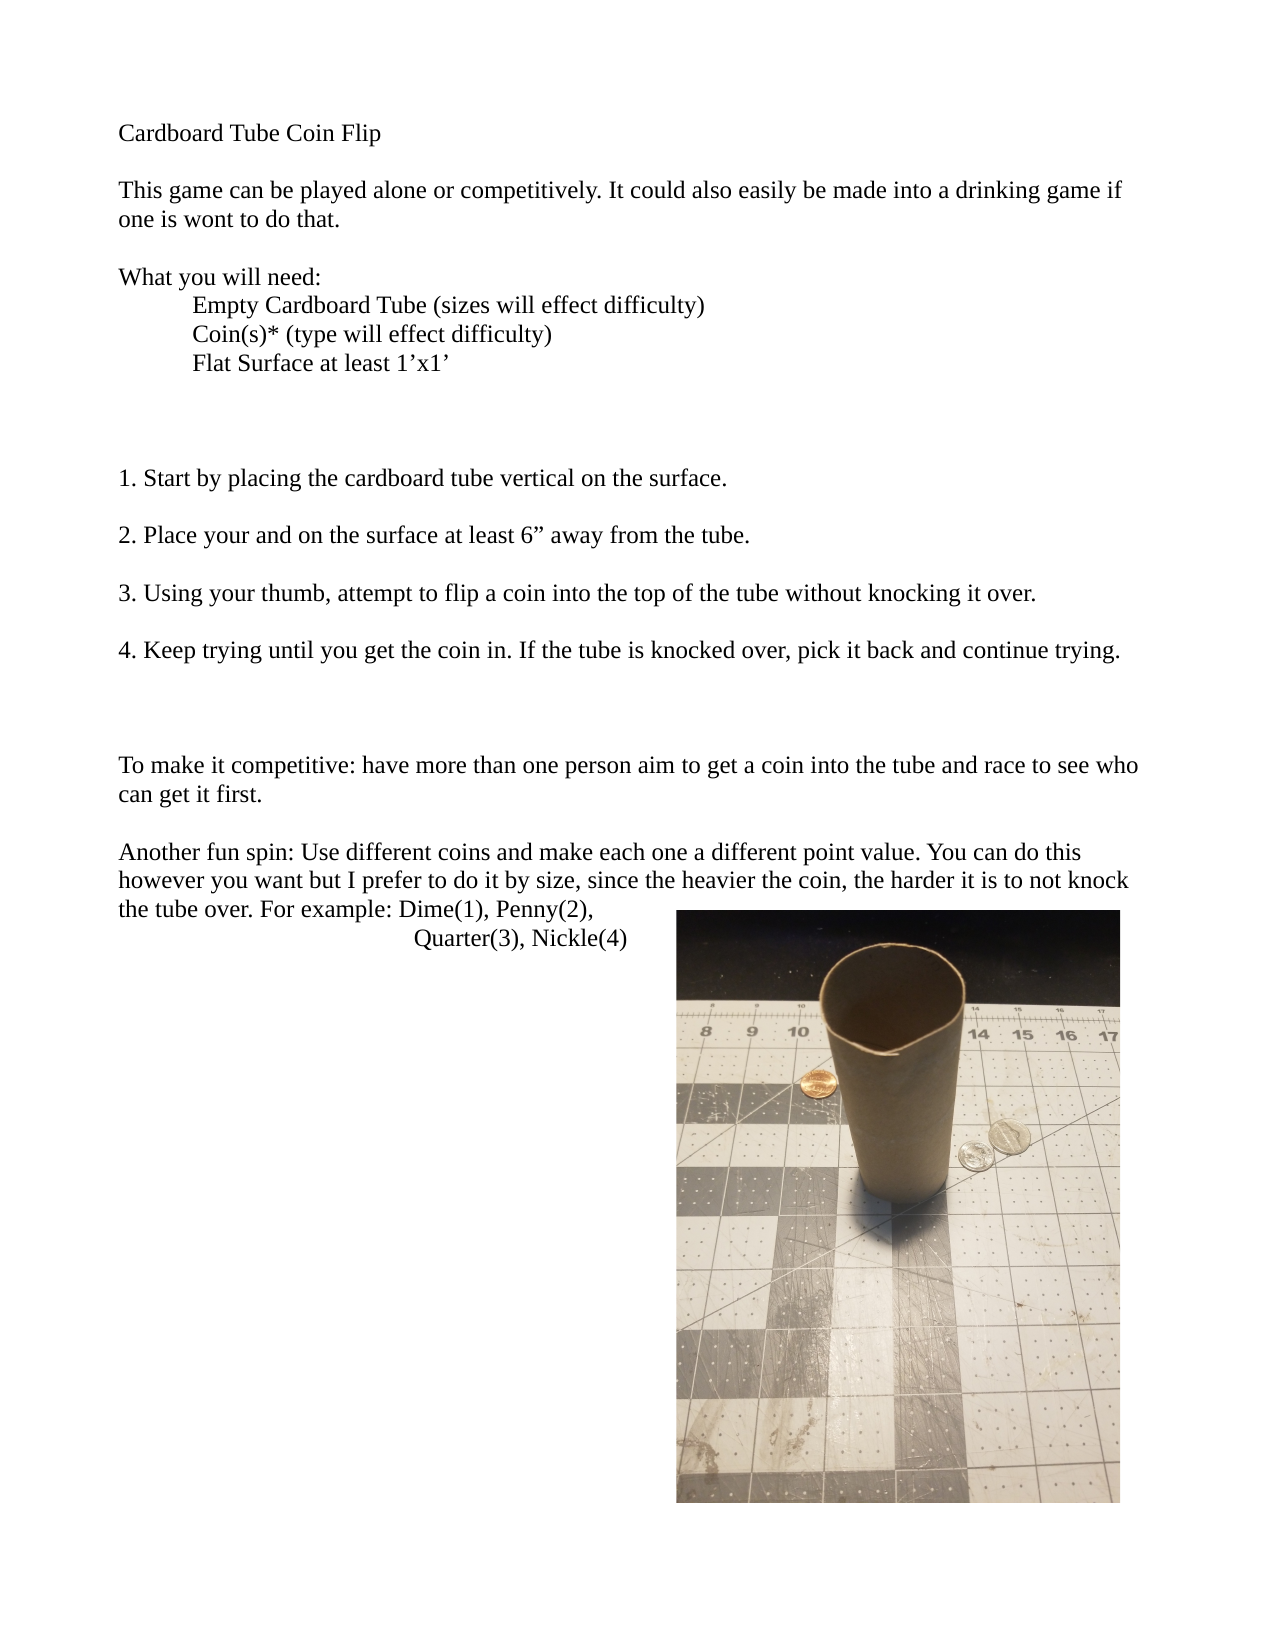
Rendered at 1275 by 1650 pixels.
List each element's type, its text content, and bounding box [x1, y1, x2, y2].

text Coin(s)* (type will effect difficulty) [118, 319, 1157, 348]
text 1. Start by placing the cardboard tube vertical on the surface. [118, 463, 1157, 492]
text Empty Cardboard Tube (sizes will effect difficulty) [118, 291, 1157, 319]
text To make it competitive: have more than one person aim to get a coin into the tube and race to see who can get it first. [118, 751, 1157, 808]
text 2. Place your and on the surface at least 6” away from the tube. [118, 521, 1157, 549]
text Another fun spin: Use different coins and make each one a different point value. You can do this however you want but I prefer to do it by size, since the heavier the coin, the harder it is to not knock the tube over. For example: Dime(1), Penny(2), Quarter(3), Nickle(4) [118, 837, 1157, 952]
text Cardboard Tube Coin Flip [118, 118, 1157, 147]
text What you will need: [118, 262, 1157, 291]
text Flat Surface at least 1’x1’ [118, 348, 1157, 377]
picture [676, 910, 1121, 1503]
text 3. Using your thumb, attempt to flip a coin into the top of the tube without knocking it over. [118, 578, 1157, 607]
text This game can be played alone or competitively. It could also easily be made into a drinking game if one is wont to do that. [118, 176, 1157, 233]
text 4. Keep trying until you get the coin in. If the tube is knocked over, pick it back and continue trying. [118, 636, 1157, 664]
